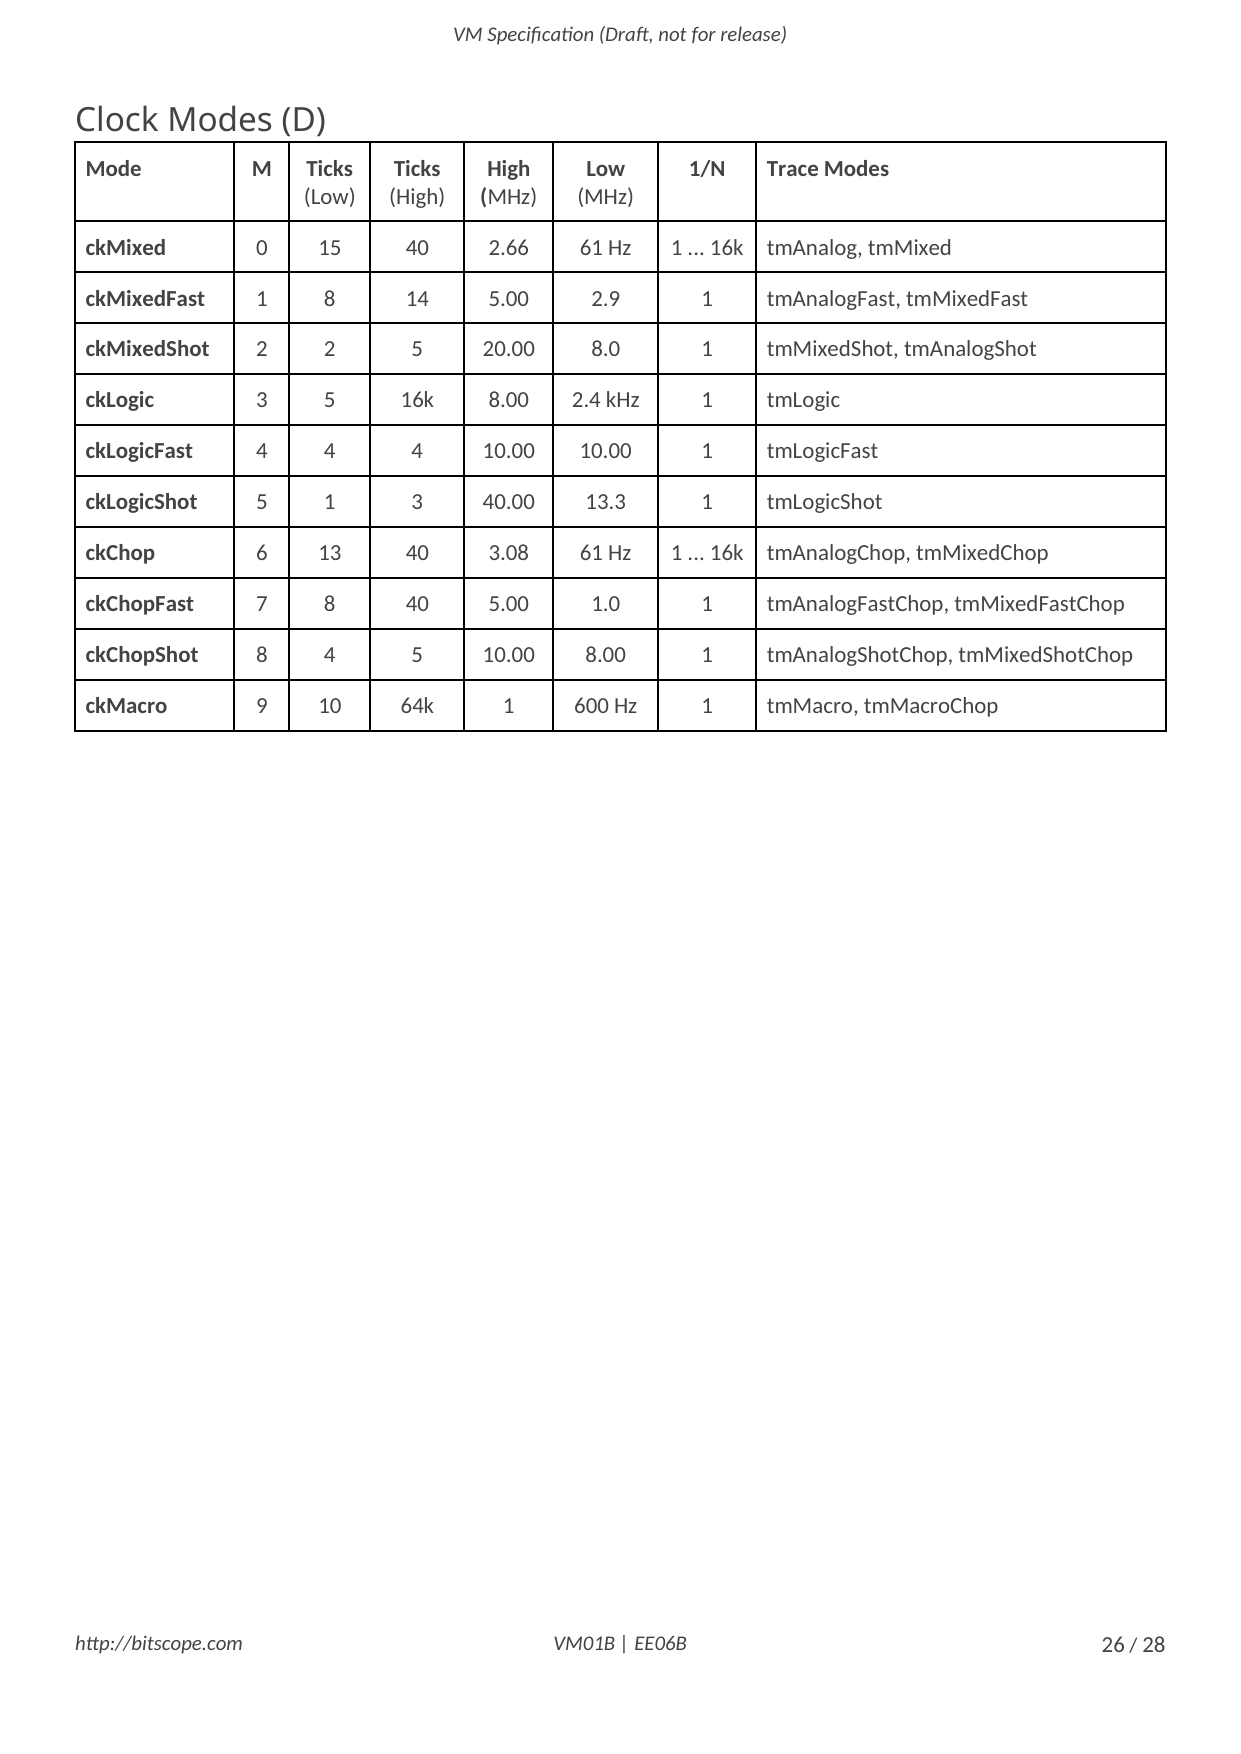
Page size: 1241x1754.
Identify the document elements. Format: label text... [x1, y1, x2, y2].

table_cell ckMixed [76, 222, 233, 271]
table_header Mode [76, 143, 233, 220]
table_cell ckLogic [76, 375, 233, 424]
table_header Low (MHz) [554, 143, 657, 220]
table_cell 5 [371, 630, 463, 679]
table_cell 40 [371, 222, 463, 271]
table_cell 10.00 [554, 426, 657, 475]
table_cell 1 ... 16k [659, 528, 755, 577]
table_cell 0 [235, 222, 288, 271]
table_cell 40 [371, 528, 463, 577]
table_cell ckChopShot [76, 630, 233, 679]
table_cell ckMacro [76, 681, 233, 729]
table_cell 8 [290, 273, 369, 322]
table_header Ticks (Low) [290, 143, 369, 220]
table_header High (MHz) [465, 143, 552, 220]
table_cell 20.00 [465, 324, 552, 373]
table_cell 8 [235, 630, 288, 679]
table_cell tmAnalogFast, tmMixedFast [757, 273, 1165, 322]
table_cell 4 [235, 426, 288, 475]
table_cell 1 [465, 681, 552, 729]
table_cell 61 Hz [554, 528, 657, 577]
table_cell 13.3 [554, 477, 657, 526]
table_cell tmLogicFast [757, 426, 1165, 475]
table_cell 5.00 [465, 579, 552, 628]
table_cell 1 [659, 477, 755, 526]
table_cell 9 [235, 681, 288, 729]
table_header 1/N [659, 143, 755, 220]
table_cell ckChop [76, 528, 233, 577]
table_cell 7 [235, 579, 288, 628]
table_cell ckMixedShot [76, 324, 233, 373]
table_cell 5 [290, 375, 369, 424]
table_cell 1 [659, 579, 755, 628]
table_cell 40 [371, 579, 463, 628]
table_cell 3 [235, 375, 288, 424]
table_cell tmAnalogFastChop, tmMixedFastChop [757, 579, 1165, 628]
table_cell 5 [371, 324, 463, 373]
table_cell 64k [371, 681, 463, 729]
table_cell 4 [371, 426, 463, 475]
table_header M [235, 143, 288, 220]
table_cell 1 ... 16k [659, 222, 755, 271]
table_cell 1 [659, 324, 755, 373]
table_cell 40.00 [465, 477, 552, 526]
table_cell tmAnalog, tmMixed [757, 222, 1165, 271]
table_cell 600 Hz [554, 681, 657, 729]
table_cell tmAnalogShotChop, tmMixedShotChop [757, 630, 1165, 679]
table_cell 8 [290, 579, 369, 628]
table_cell 4 [290, 630, 369, 679]
table_header Ticks (High) [371, 143, 463, 220]
table_cell 5 [235, 477, 288, 526]
table_cell 10.00 [465, 426, 552, 475]
table_cell 2.9 [554, 273, 657, 322]
table_cell 4 [290, 426, 369, 475]
table_cell tmLogicShot [757, 477, 1165, 526]
table_cell 13 [290, 528, 369, 577]
table_cell 10.00 [465, 630, 552, 679]
table_cell ckMixedFast [76, 273, 233, 322]
table_cell 14 [371, 273, 463, 322]
table_cell ckLogicFast [76, 426, 233, 475]
table_cell 16k [371, 375, 463, 424]
table_cell 3.08 [465, 528, 552, 577]
table_cell 61 Hz [554, 222, 657, 271]
table_cell 15 [290, 222, 369, 271]
table_cell 2.66 [465, 222, 552, 271]
table_cell 8.0 [554, 324, 657, 373]
table_cell 10 [290, 681, 369, 729]
table_cell 2.4 kHz [554, 375, 657, 424]
table_cell tmMacro, tmMacroChop [757, 681, 1165, 729]
table_cell 1 [659, 375, 755, 424]
table_cell 8.00 [554, 630, 657, 679]
table_cell 1 [659, 426, 755, 475]
subtitle Clock Modes (D) [75, 96, 1165, 141]
table_cell 1 [659, 273, 755, 322]
table_cell 2 [235, 324, 288, 373]
table_cell ckLogicShot [76, 477, 233, 526]
table_cell 3 [371, 477, 463, 526]
table_cell 1 [290, 477, 369, 526]
table_cell 5.00 [465, 273, 552, 322]
table_cell 8.00 [465, 375, 552, 424]
table_cell 1.0 [554, 579, 657, 628]
table_cell tmLogic [757, 375, 1165, 424]
table_cell 1 [659, 681, 755, 729]
table_cell 1 [235, 273, 288, 322]
table_cell 2 [290, 324, 369, 373]
table_cell 1 [659, 630, 755, 679]
table_cell ckChopFast [76, 579, 233, 628]
table_cell tmMixedShot, tmAnalogShot [757, 324, 1165, 373]
table_cell tmAnalogChop, tmMixedChop [757, 528, 1165, 577]
table_cell 6 [235, 528, 288, 577]
table_header Trace Modes [757, 143, 1165, 220]
